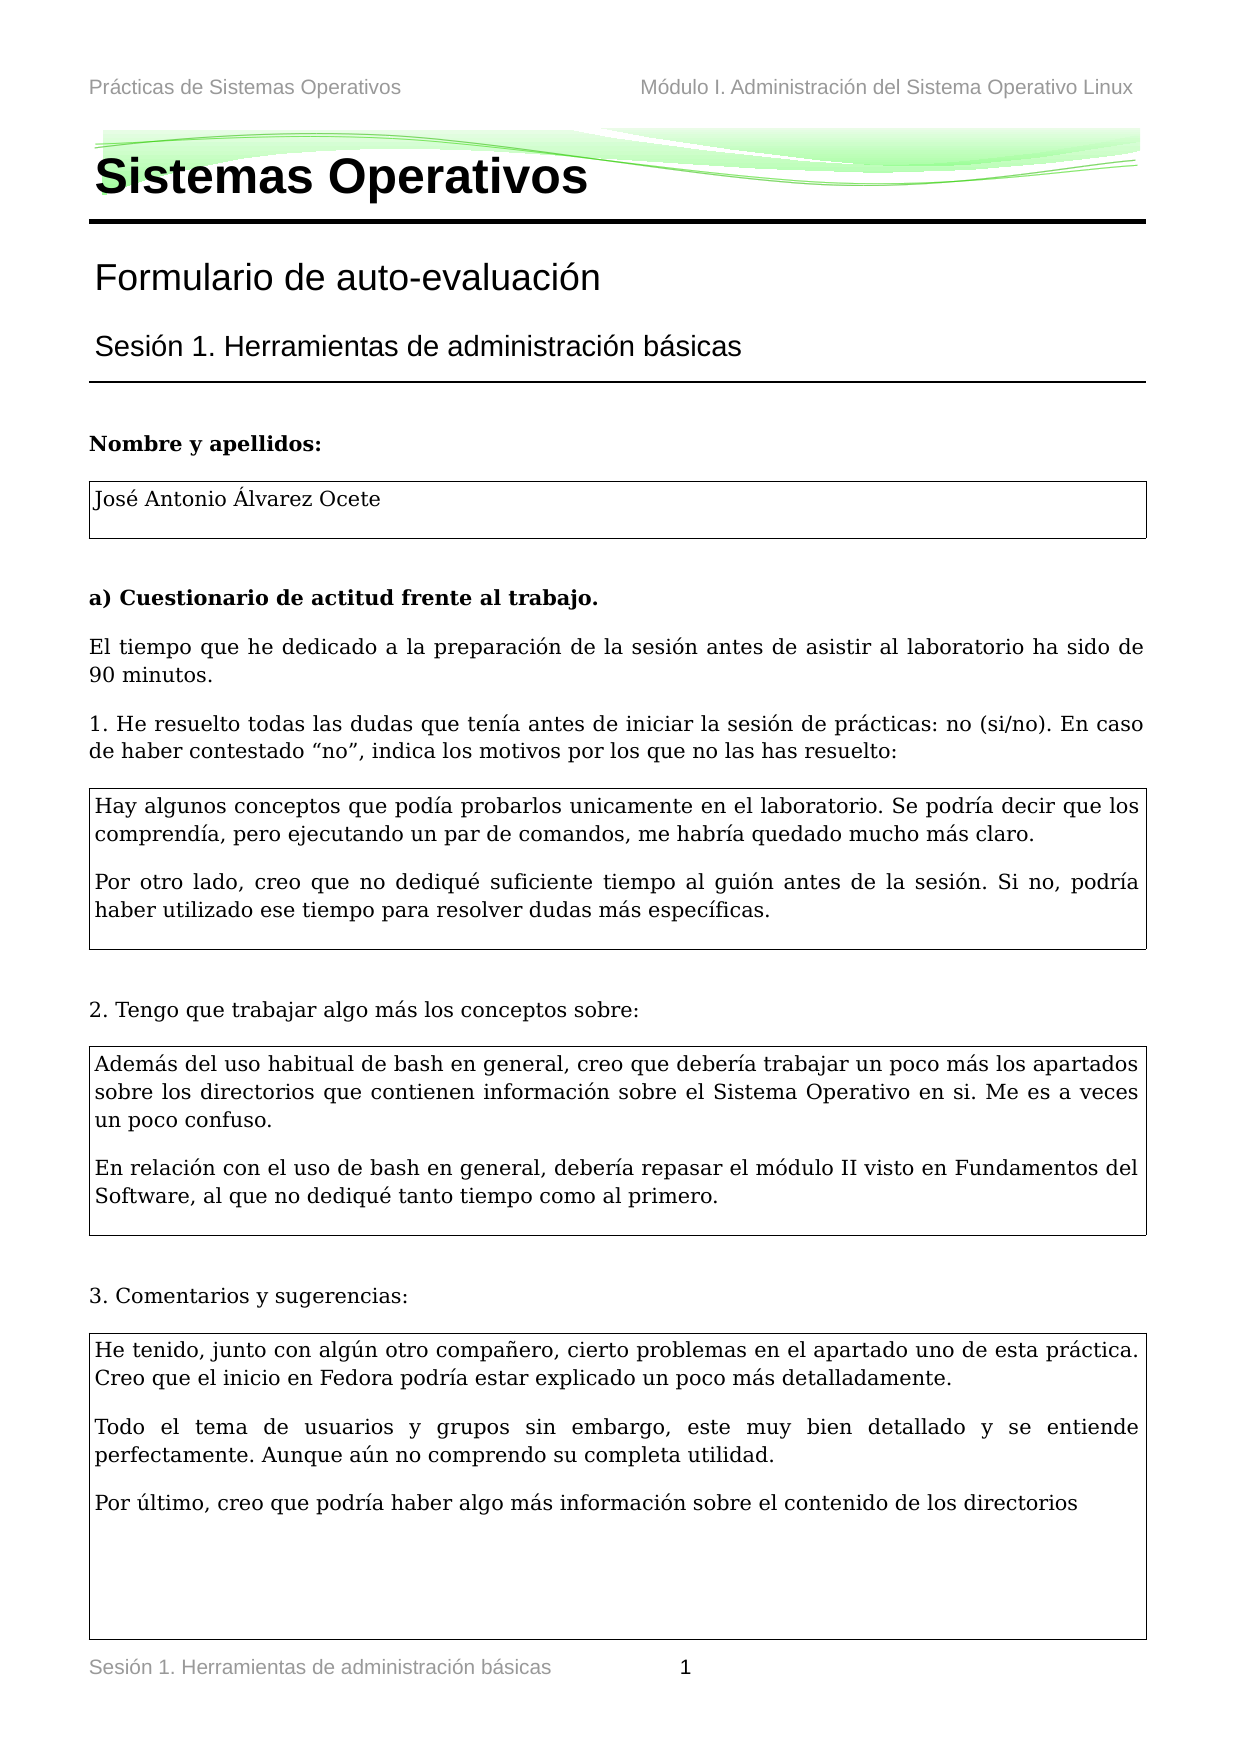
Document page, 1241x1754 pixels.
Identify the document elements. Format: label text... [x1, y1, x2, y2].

picture [376, 171, 387, 189]
text Nombre y apellidos: [89, 432, 1146, 456]
table_header Formulario de auto-evaluación Sesión 1. Herramientas de administración básicas [89, 224, 1146, 381]
picture [94, 128, 1141, 195]
text 3. Comentarios y sugerencias: [89, 1284, 1146, 1308]
text El tiempo que he dedicado a la preparación de la sesión antes de asistir al laboratorio ha sido de 90 minutos. [89, 635, 1146, 687]
table_header José Antonio Álvarez Ocete [90, 482, 1146, 537]
table_header Sistemas Operativos [89, 123, 1146, 219]
table_header Hay algunos conceptos que podía probarlos unicamente en el laboratorio. Se podría decir que los comprendía, pero ejecutando un par de comandos, me habría quedado mucho más claro. Por otro lado, creo que no dediqué suficiente tiempo al guión antes de la sesión. Si no, podría haber utilizado ese tiempo para resolver dudas más específicas. [90, 789, 1146, 949]
table_header Además del uso habitual de bash en general, creo que debería trabajar un poco más los apartados sobre los directorios que contienen información sobre el Sistema Operativo en si. Me es a veces un poco confuso. En relación con el uso de bash en general, debería repasar el módulo II visto en Fundamentos del Software, al que no dediqué tanto tiempo como al primero. [90, 1047, 1146, 1235]
table_header He tenido, junto con algún otro compañero, cierto problemas en el apartado uno de esta práctica. Creo que el inicio en Fedora podría estar explicado un poco más detalladamente. Todo el tema de usuarios y grupos sin embargo, este muy bien detallado y se entiende perfectamente. Aunque aún no comprendo su completa utilidad. Por último, creo que podría haber algo más información sobre el contenido de los directorios [90, 1334, 1146, 1639]
text 1. He resuelto todas las dudas que tenía antes de iniciar la sesión de prácticas: no (si/no). En caso de haber contestado “no”, indica los motivos por los que no las has resuelto: [89, 712, 1146, 764]
text a) Cuestionario de actitud frente al trabajo. [89, 586, 1146, 611]
text 2. Tengo que trabajar algo más los conceptos sobre: [89, 998, 1146, 1022]
